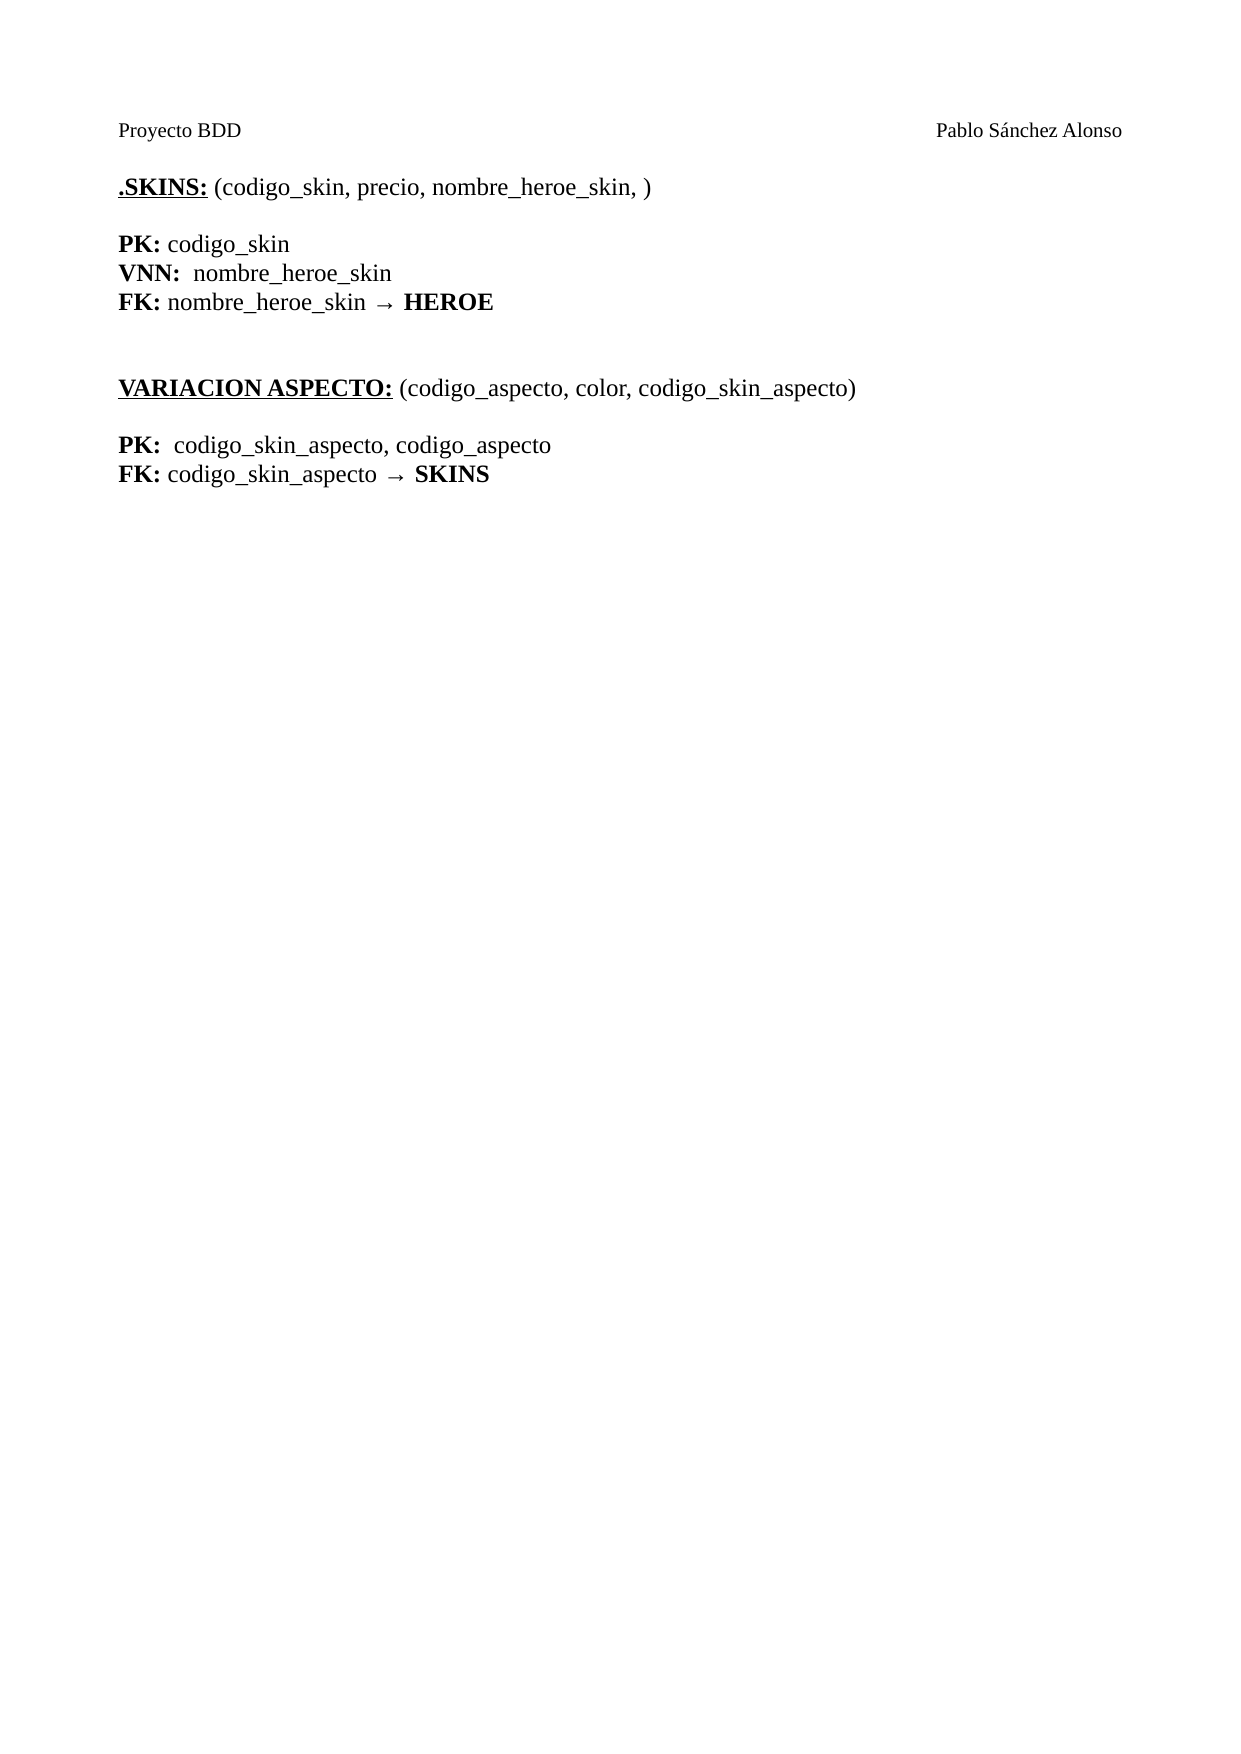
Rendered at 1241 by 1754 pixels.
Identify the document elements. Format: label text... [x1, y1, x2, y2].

text VARIACION ASPECTO: (codigo_aspecto, color, codigo_skin_aspecto) [118, 373, 1122, 402]
text PK: codigo_skin_aspecto, codigo_aspecto [118, 430, 1122, 459]
text FK: codigo_skin_aspecto → SKINS [118, 459, 1122, 488]
text .SKINS: (codigo_skin, precio, nombre_heroe_skin, ) [118, 172, 1122, 200]
text FK: nombre_heroe_skin → HEROE [118, 287, 1122, 315]
text VNN: nombre_heroe_skin [118, 258, 1122, 287]
text PK: codigo_skin [118, 229, 1122, 258]
